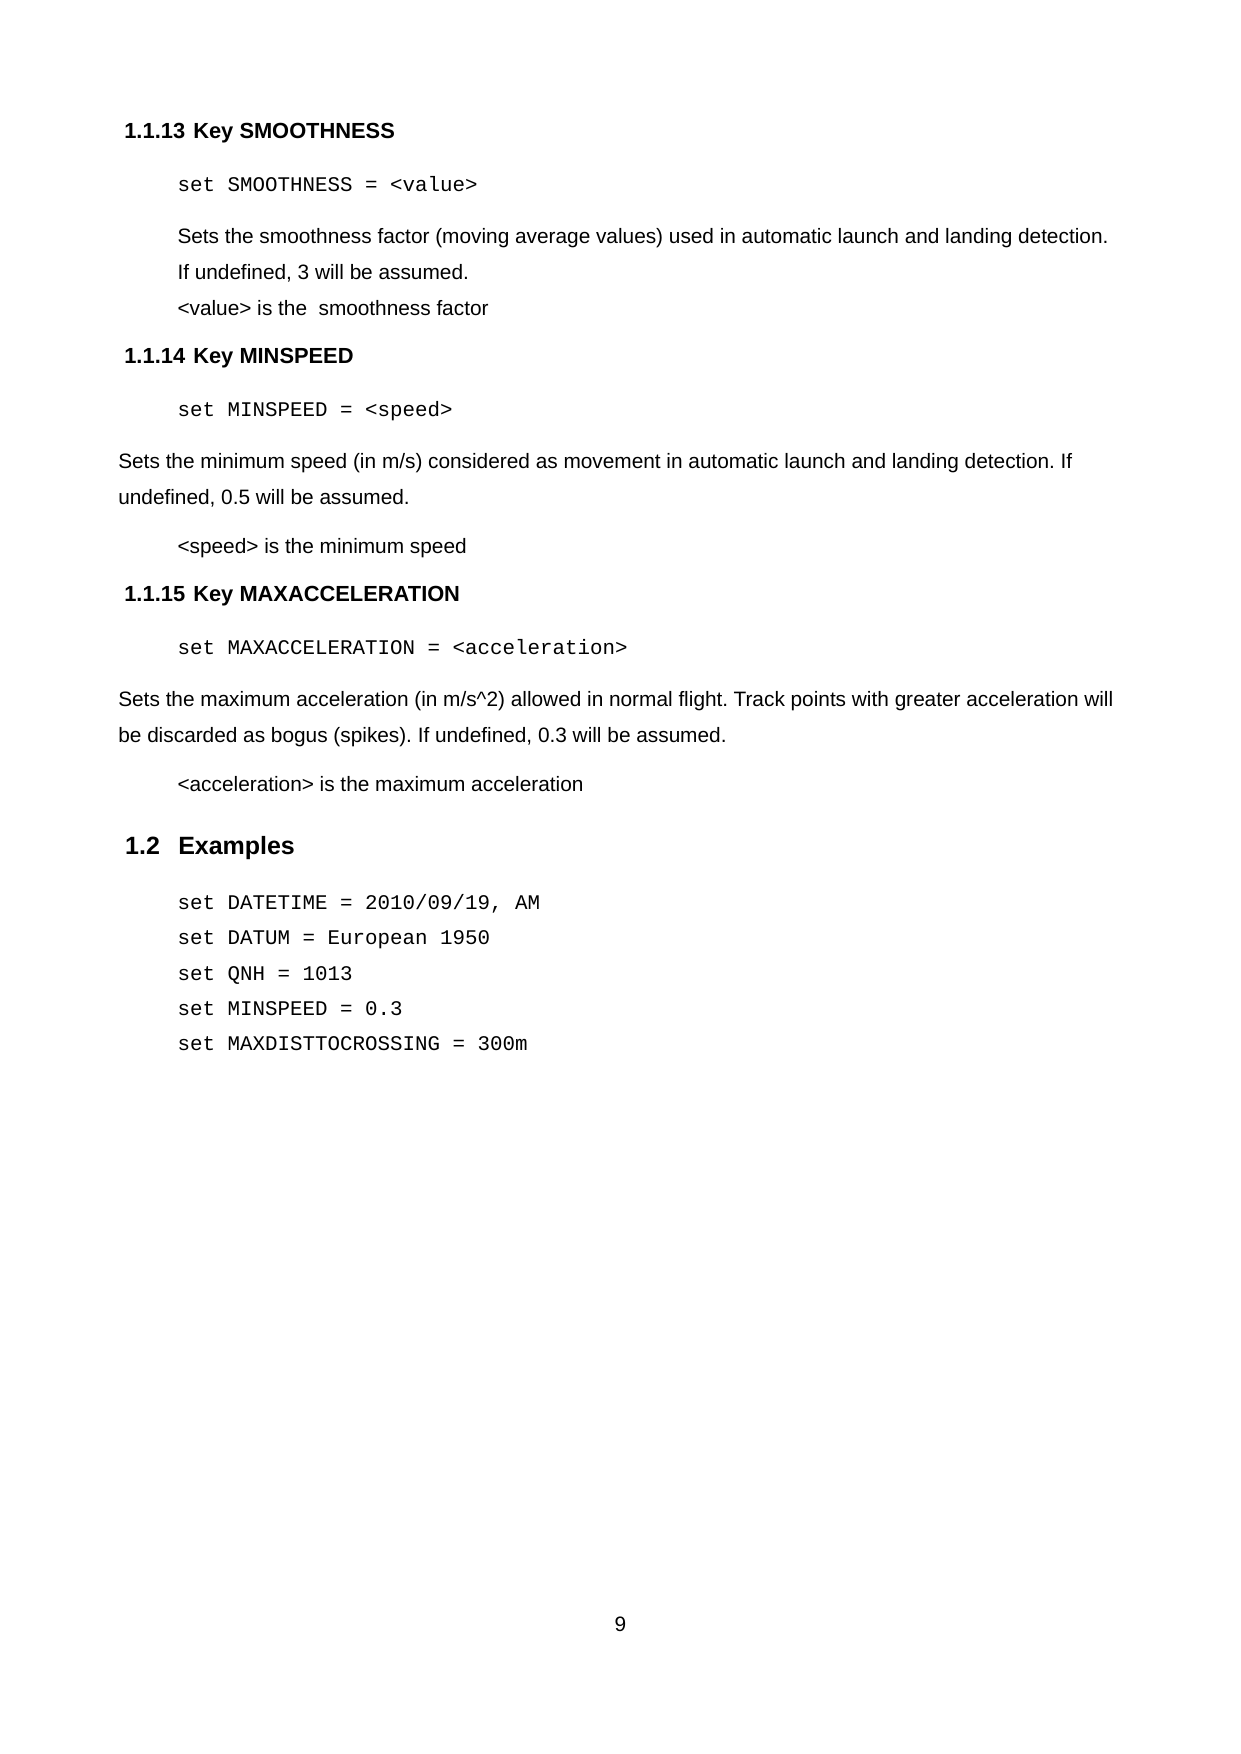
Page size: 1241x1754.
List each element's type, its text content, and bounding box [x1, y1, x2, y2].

text set DATETIME = 2010/09/19, AM set DATUM = European 1950 set QNH = 1013 set MINSPEED = 0.3 set MAXDISTTOCROSSING = 300m [177, 892, 1063, 1057]
list <speed> is the minimum speed [177, 533, 1122, 557]
subtitle Key SMOOTHNESS [118, 118, 1122, 143]
subtitle Examples [118, 831, 1122, 860]
subtitle Key MAXACCELERATION [118, 581, 1122, 606]
text set SMOOTHNESS = <value> [177, 174, 1063, 197]
list Sets the smoothness factor (moving average values) used in automatic launch and landing detection. If undefined, 3 will be assumed. [177, 224, 1122, 284]
list <value> is the smoothness factor [177, 296, 1122, 320]
text Sets the minimum speed (in m/s) considered as movement in automatic launch and landing detection. If undefined, 0.5 will be assumed. [118, 449, 1122, 509]
list <acceleration> is the maximum acceleration [177, 771, 1122, 795]
text Sets the maximum acceleration (in m/s^2) allowed in normal flight. Track points with greater acceleration will be discarded as bogus (spikes). If undefined, 0.3 will be assumed. [118, 687, 1122, 747]
text set MAXACCELERATION = <acceleration> [177, 637, 1063, 660]
subtitle Key MINSPEED [118, 343, 1122, 369]
text set MINSPEED = <speed> [177, 399, 1063, 423]
